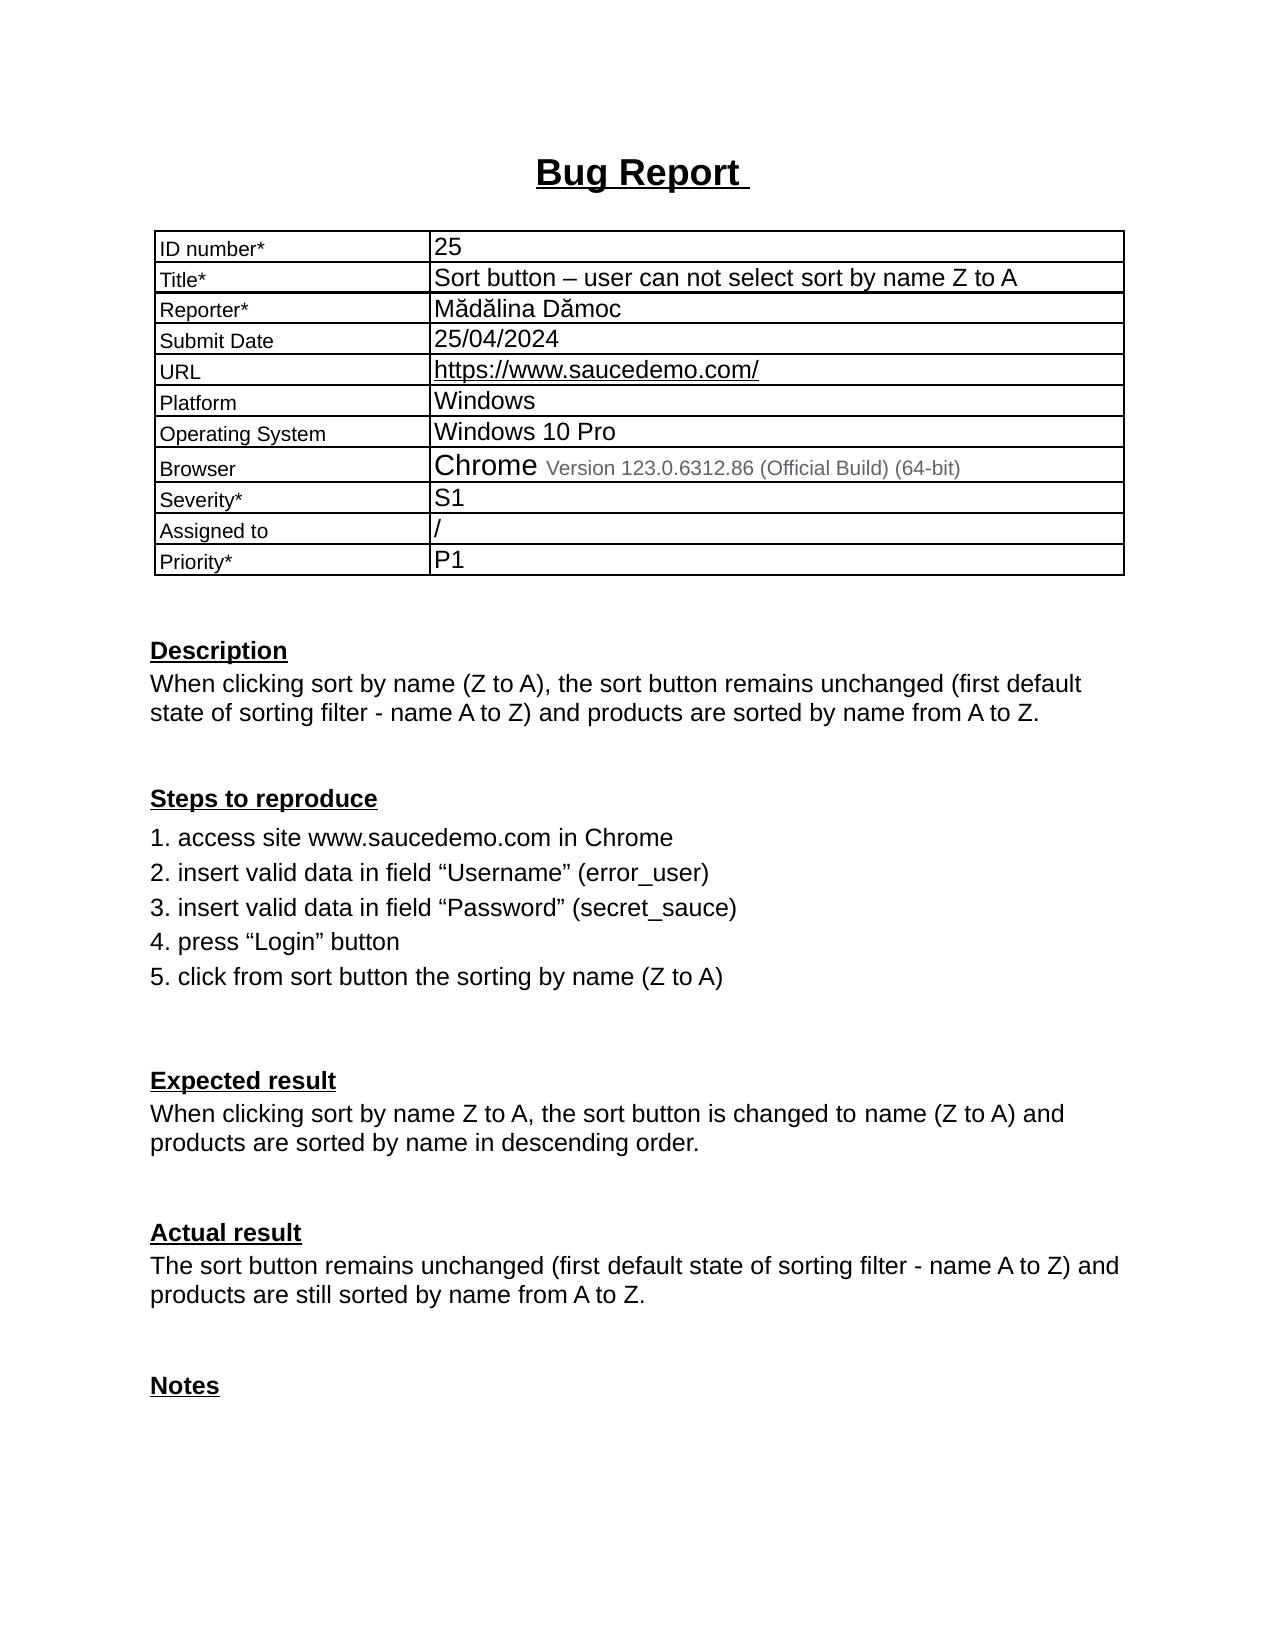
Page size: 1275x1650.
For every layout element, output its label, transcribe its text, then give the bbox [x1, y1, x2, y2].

table_cell Mădălina Dămoc [431, 294, 1123, 322]
text Expected result [150, 1066, 1125, 1095]
text Bug Report [150, 150, 1125, 193]
table_cell Submit Date [156, 324, 429, 353]
table_cell S1 [431, 483, 1123, 512]
text When clicking sort by name (Z to A), the sort button remains unchanged (first default state of sorting filter - name A to Z) and products are sorted by name from A to Z. [150, 669, 1125, 727]
table_cell Priority* [156, 545, 429, 574]
text 2. insert valid data in field “Username” (error_user) [150, 858, 1125, 887]
table_cell Title* [156, 263, 429, 291]
text 3. insert valid data in field “Password” (secret_sauce) [150, 893, 1125, 921]
text Description [150, 636, 1125, 665]
table_cell Reporter* [156, 294, 429, 322]
text Notes [150, 1371, 1125, 1399]
text The sort button remains unchanged (first default state of sorting filter - name A to Z) and products are still sorted by name from A to Z. [150, 1251, 1125, 1309]
text Steps to reproduce [150, 784, 1125, 813]
table_header 25 [431, 232, 1123, 261]
text 4. press “Login” button [150, 927, 1125, 956]
table_cell Severity* [156, 483, 429, 512]
text Actual result [150, 1218, 1125, 1247]
table_cell URL [156, 355, 429, 384]
table_cell Sort button – user can not select sort by name Z to A [431, 263, 1123, 291]
text 1. access site www.saucedemo.com in Chrome [150, 823, 1125, 852]
table_cell Operating System [156, 417, 429, 446]
table_cell https://www.saucedemo.com/ [431, 355, 1123, 384]
table_cell Platform [156, 386, 429, 415]
table_cell Chrome Version 123.0.6312.86 (Official Build) (64-bit) [431, 448, 1123, 481]
text 5. click from sort button the sorting by name (Z to A) [150, 962, 1125, 991]
table_cell Windows [431, 386, 1123, 415]
table_cell 25/04/2024 [431, 324, 1123, 353]
table_header ID number* [156, 232, 429, 261]
table_cell Windows 10 Pro [431, 417, 1123, 446]
table_cell P1 [431, 545, 1123, 574]
table_cell Browser [156, 448, 429, 481]
text When clicking sort by name Z to A, the sort button is changed to name (Z to A) and products are sorted by name in descending order. [150, 1099, 1125, 1157]
table_cell Assigned to [156, 514, 429, 543]
table_cell / [431, 514, 1123, 543]
